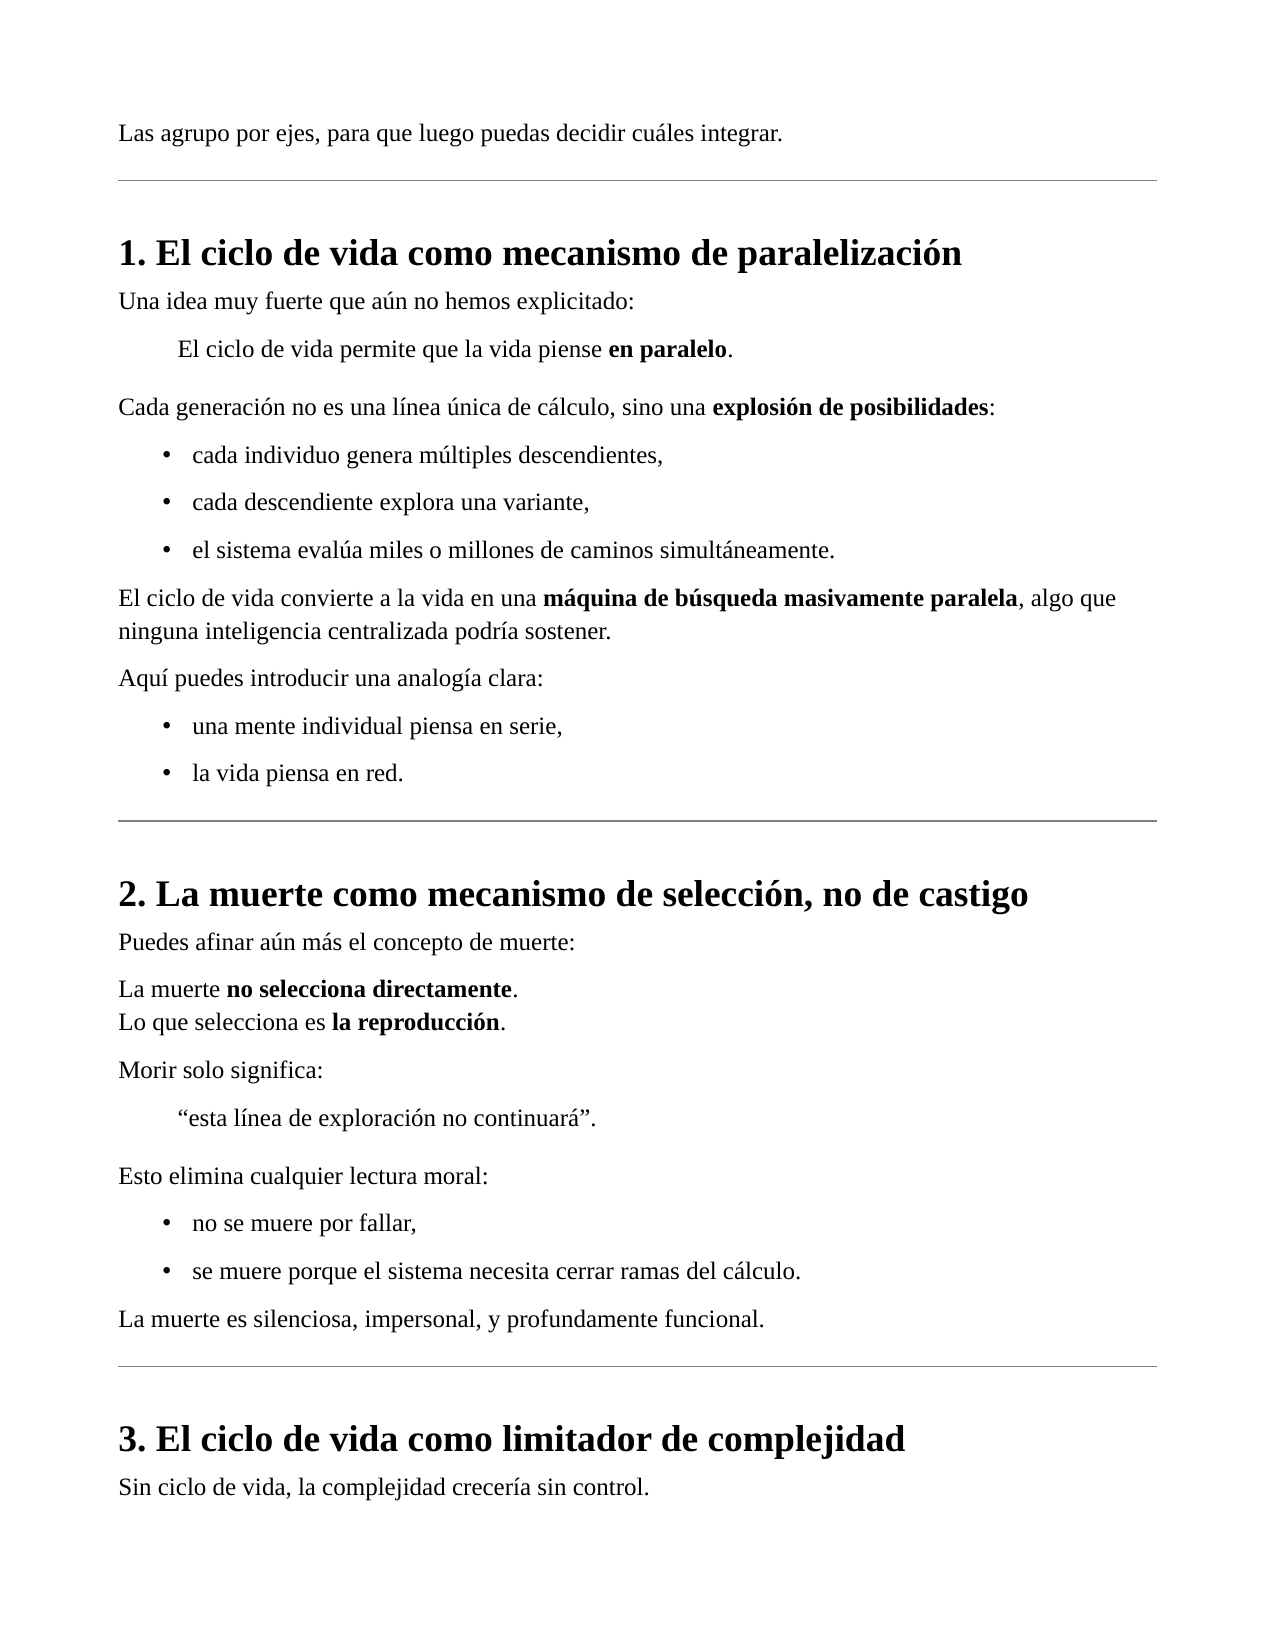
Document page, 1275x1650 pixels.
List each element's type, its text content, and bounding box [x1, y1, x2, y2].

list cada descendiente explora una variante, [162, 487, 1157, 516]
text Esto elimina cualquier lectura moral: [118, 1161, 1157, 1190]
list una mente individual piensa en serie, [162, 711, 1157, 740]
list el sistema evalúa miles o millones de caminos simultáneamente. [162, 535, 1157, 564]
text Morir solo significa: [118, 1055, 1157, 1084]
text El ciclo de vida convierte a la vida en una máquina de búsqueda masivamente paralela, algo que ninguna inteligencia centralizada podría sostener. [118, 583, 1157, 644]
text Las agrupo por ejes, para que luego puedas decidir cuáles integrar. [118, 118, 1157, 147]
list la vida piensa en red. [162, 758, 1157, 787]
subtitle 3. El ciclo de vida como limitador de complejidad [118, 1416, 1157, 1459]
list no se muere por fallar, [162, 1208, 1157, 1237]
text “esta línea de exploración no continuará”. [177, 1103, 1098, 1131]
text Una idea muy fuerte que aún no hemos explicitado: [118, 286, 1157, 315]
subtitle 2. La muerte como mecanismo de selección, no de castigo [118, 871, 1157, 914]
text La muerte no selecciona directamente. Lo que selecciona es la reproducción. [118, 974, 1157, 1036]
text Cada generación no es una línea única de cálculo, sino una explosión de posibilidades: [118, 392, 1157, 421]
list se muere porque el sistema necesita cerrar ramas del cálculo. [162, 1256, 1157, 1285]
text Puedes afinar aún más el concepto de muerte: [118, 927, 1157, 956]
text La muerte es silenciosa, impersonal, y profundamente funcional. [118, 1304, 1157, 1332]
text El ciclo de vida permite que la vida piense en paralelo. [177, 334, 1098, 363]
text Sin ciclo de vida, la complejidad crecería sin control. [118, 1472, 1157, 1501]
text Aquí puedes introducir una analogía clara: [118, 663, 1157, 692]
list cada individuo genera múltiples descendientes, [162, 440, 1157, 469]
subtitle 1. El ciclo de vida como mecanismo de paralelización [118, 231, 1157, 274]
